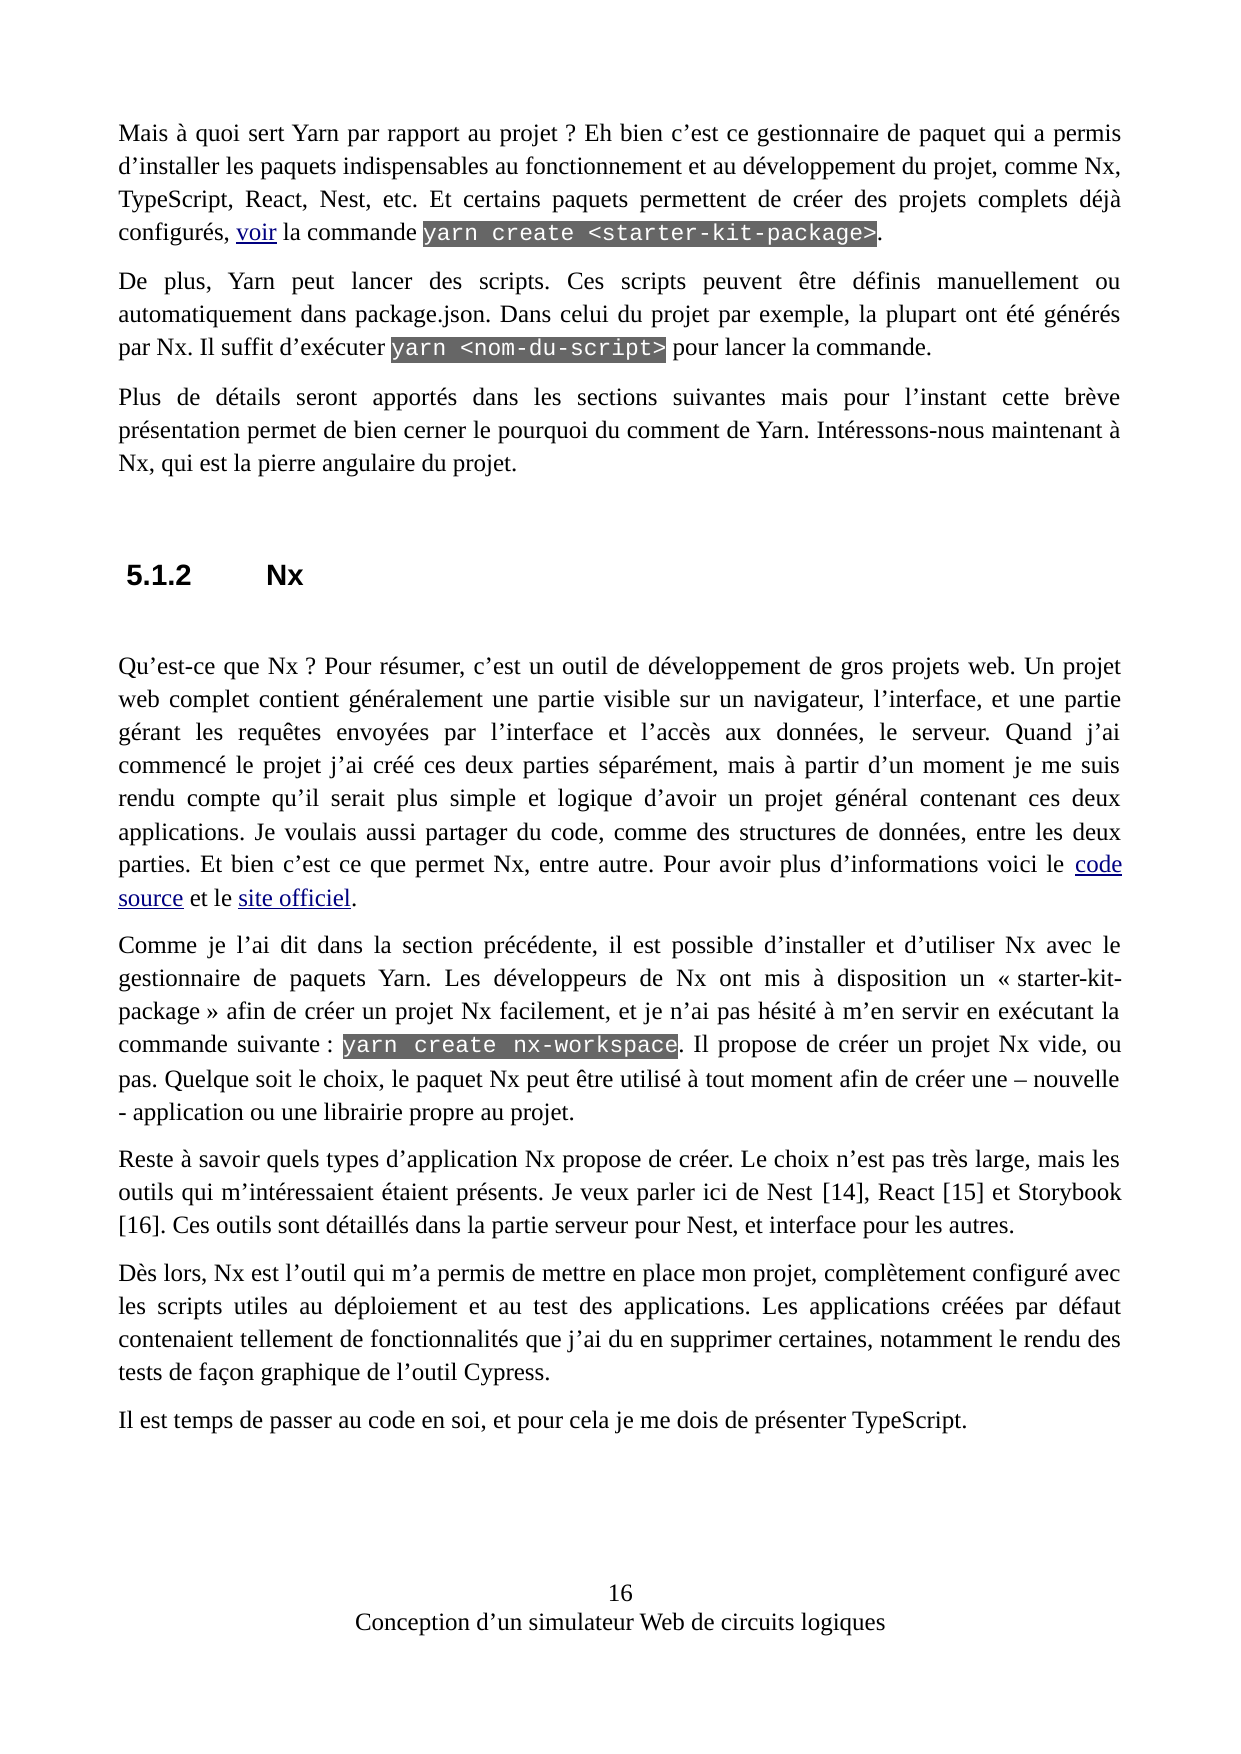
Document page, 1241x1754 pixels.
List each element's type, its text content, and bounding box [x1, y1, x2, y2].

text Comme je l’ai dit dans la section précédente, il est possible d’installer et d’utiliser Nx avec le gestionnaire de paquets Yarn. Les développeurs de Nx ont mis à disposition un « starter-kit-package » afin de créer un projet Nx facilement, et je n’ai pas hésité à m’en servir en exécutant la commande suivante : yarn create nx-workspace. Il propose de créer un projet Nx vide, ou pas. Quelque soit le choix, le paquet Nx peut être utilisé à tout moment afin de créer une – nouvelle - application ou une librairie propre au projet. [118, 930, 1122, 1126]
text Dès lors, Nx est l’outil qui m’a permis de mettre en place mon projet, complètement configuré avec les scripts utiles au déploiement et au test des applications. Les applications créées par défaut contenaient tellement de fonctionnalités que j’ai du en supprimer certaines, notamment le rendu des tests de façon graphique de l’outil Cypress. [118, 1258, 1122, 1386]
text Plus de détails seront apportés dans les sections suivantes mais pour l’instant cette brève présentation permet de bien cerner le pourquoi du comment de Yarn. Intéressons-nous maintenant à Nx, qui est la pierre angulaire du projet. [118, 382, 1122, 477]
text Reste à savoir quels types d’application Nx propose de créer. Le choix n’est pas très large, mais les outils qui m’intéressaient étaient présents. Je veux parler ici de Nest [14], React [15] et Storybook [16]. Ces outils sont détaillés dans la partie serveur pour Nest, et interface pour les autres. [118, 1144, 1122, 1239]
text Qu’est-ce que Nx ? Pour résumer, c’est un outil de développement de gros projets web. Un projet web complet contient généralement une partie visible sur un navigateur, l’interface, et une partie gérant les requêtes envoyées par l’interface et l’accès aux données, le serveur. Quand j’ai commencé le projet j’ai créé ces deux parties séparément, mais à partir d’un moment je me suis rendu compte qu’il serait plus simple et logique d’avoir un projet général contenant ces deux applications. Je voulais aussi partager du code, comme des structures de données, entre les deux parties. Et bien c’est ce que permet Nx, entre autre. Pour avoir plus d’informations voici le code source et le site officiel. [118, 651, 1122, 911]
subtitle Nx [118, 558, 1122, 591]
text Il est temps de passer au code en soi, et pour cela je me dois de présenter TypeScript. [118, 1405, 1122, 1433]
text Mais à quoi sert Yarn par rapport au projet ? Eh bien c’est ce gestionnaire de paquet qui a permis d’installer les paquets indispensables au fonctionnement et au développement du projet, comme Nx, TypeScript, React, Nest, etc. Et certains paquets permettent de créer des projets complets déjà configurés, voir la commande yarn create <starter-kit-package>. [118, 118, 1122, 247]
text De plus, Yarn peut lancer des scripts. Ces scripts peuvent être définis manuellement ou automatiquement dans package.json. Dans celui du projet par exemple, la plupart ont été générés par Nx. Il suffit d’exécuter yarn <nom-du-script> pour lancer la commande. [118, 266, 1122, 363]
